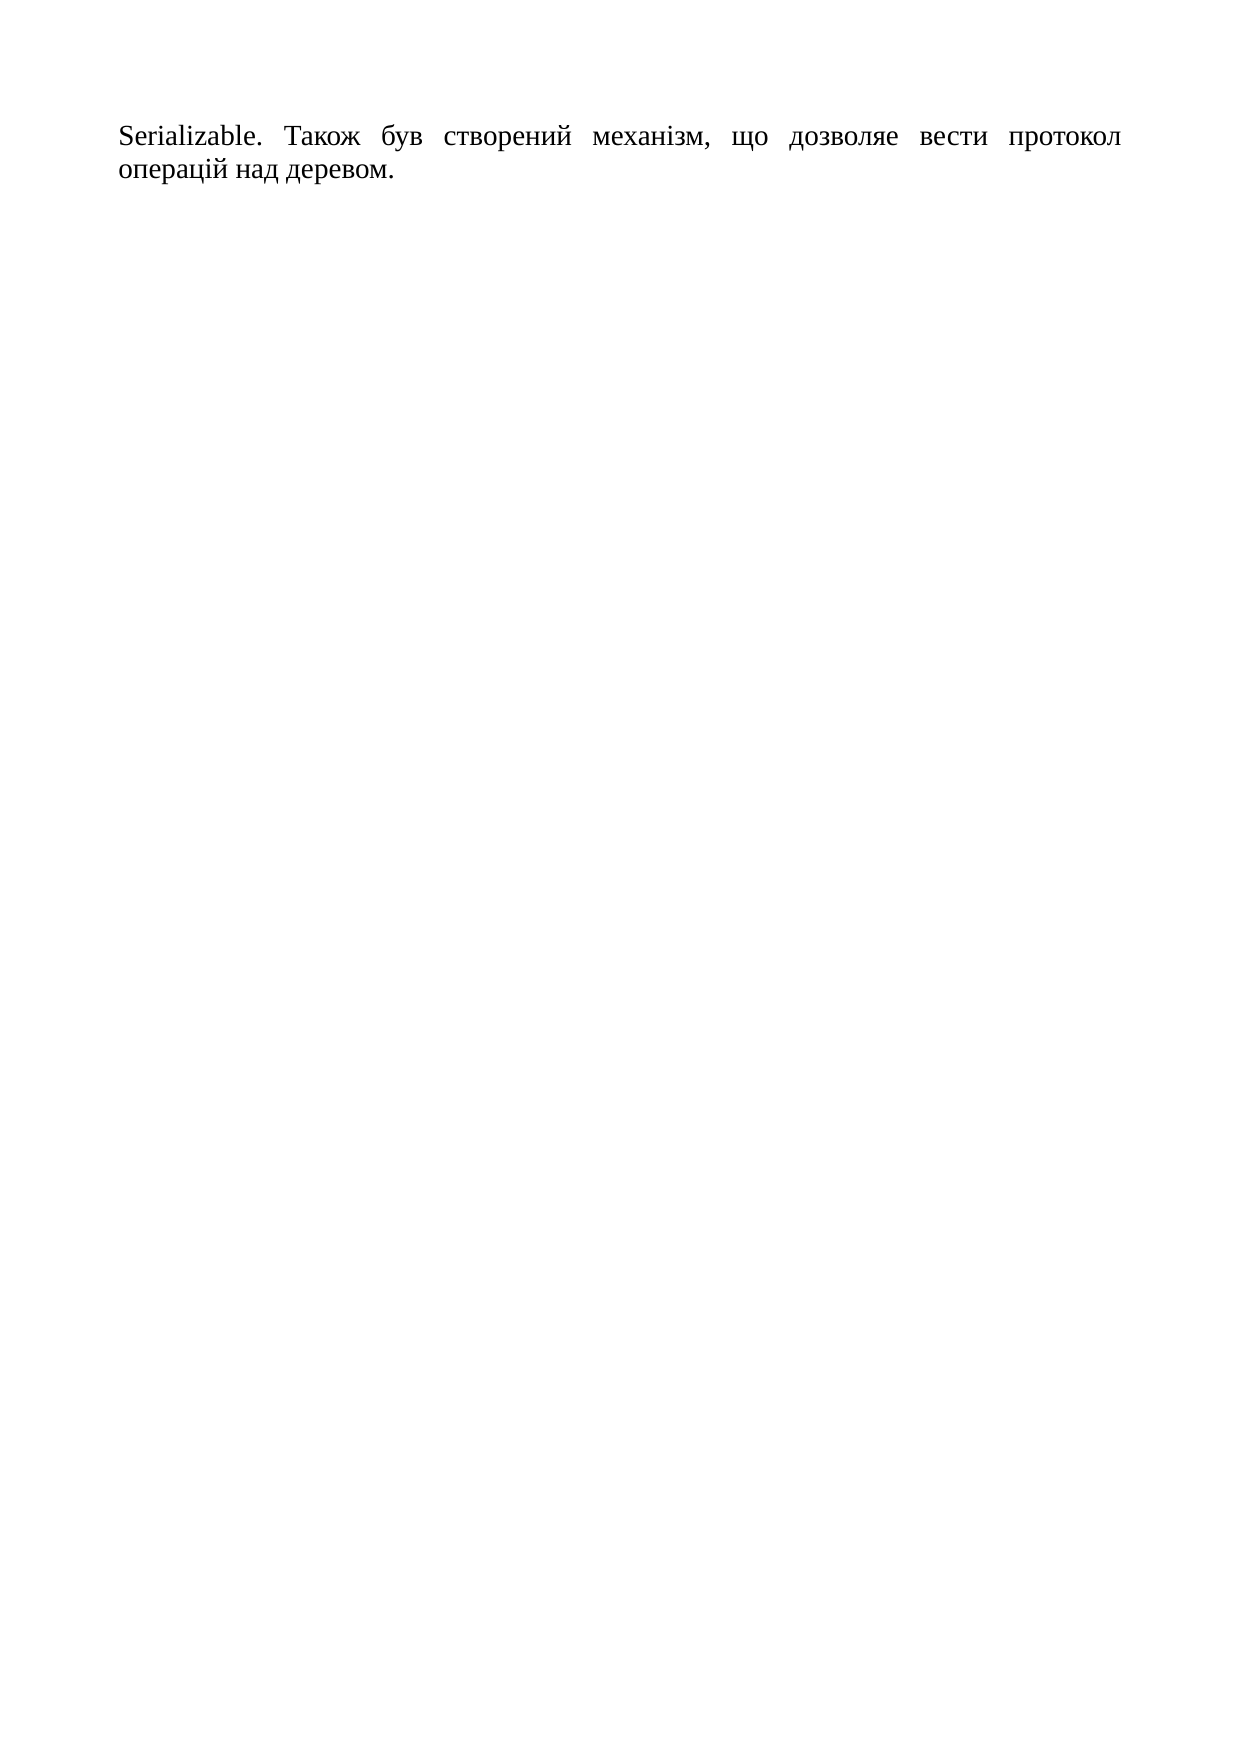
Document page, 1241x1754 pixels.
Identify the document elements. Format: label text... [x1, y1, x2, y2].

text Serializable. Також був створений механізм, що дозволяе вести протокол операцій над деревом. [118, 118, 1122, 185]
